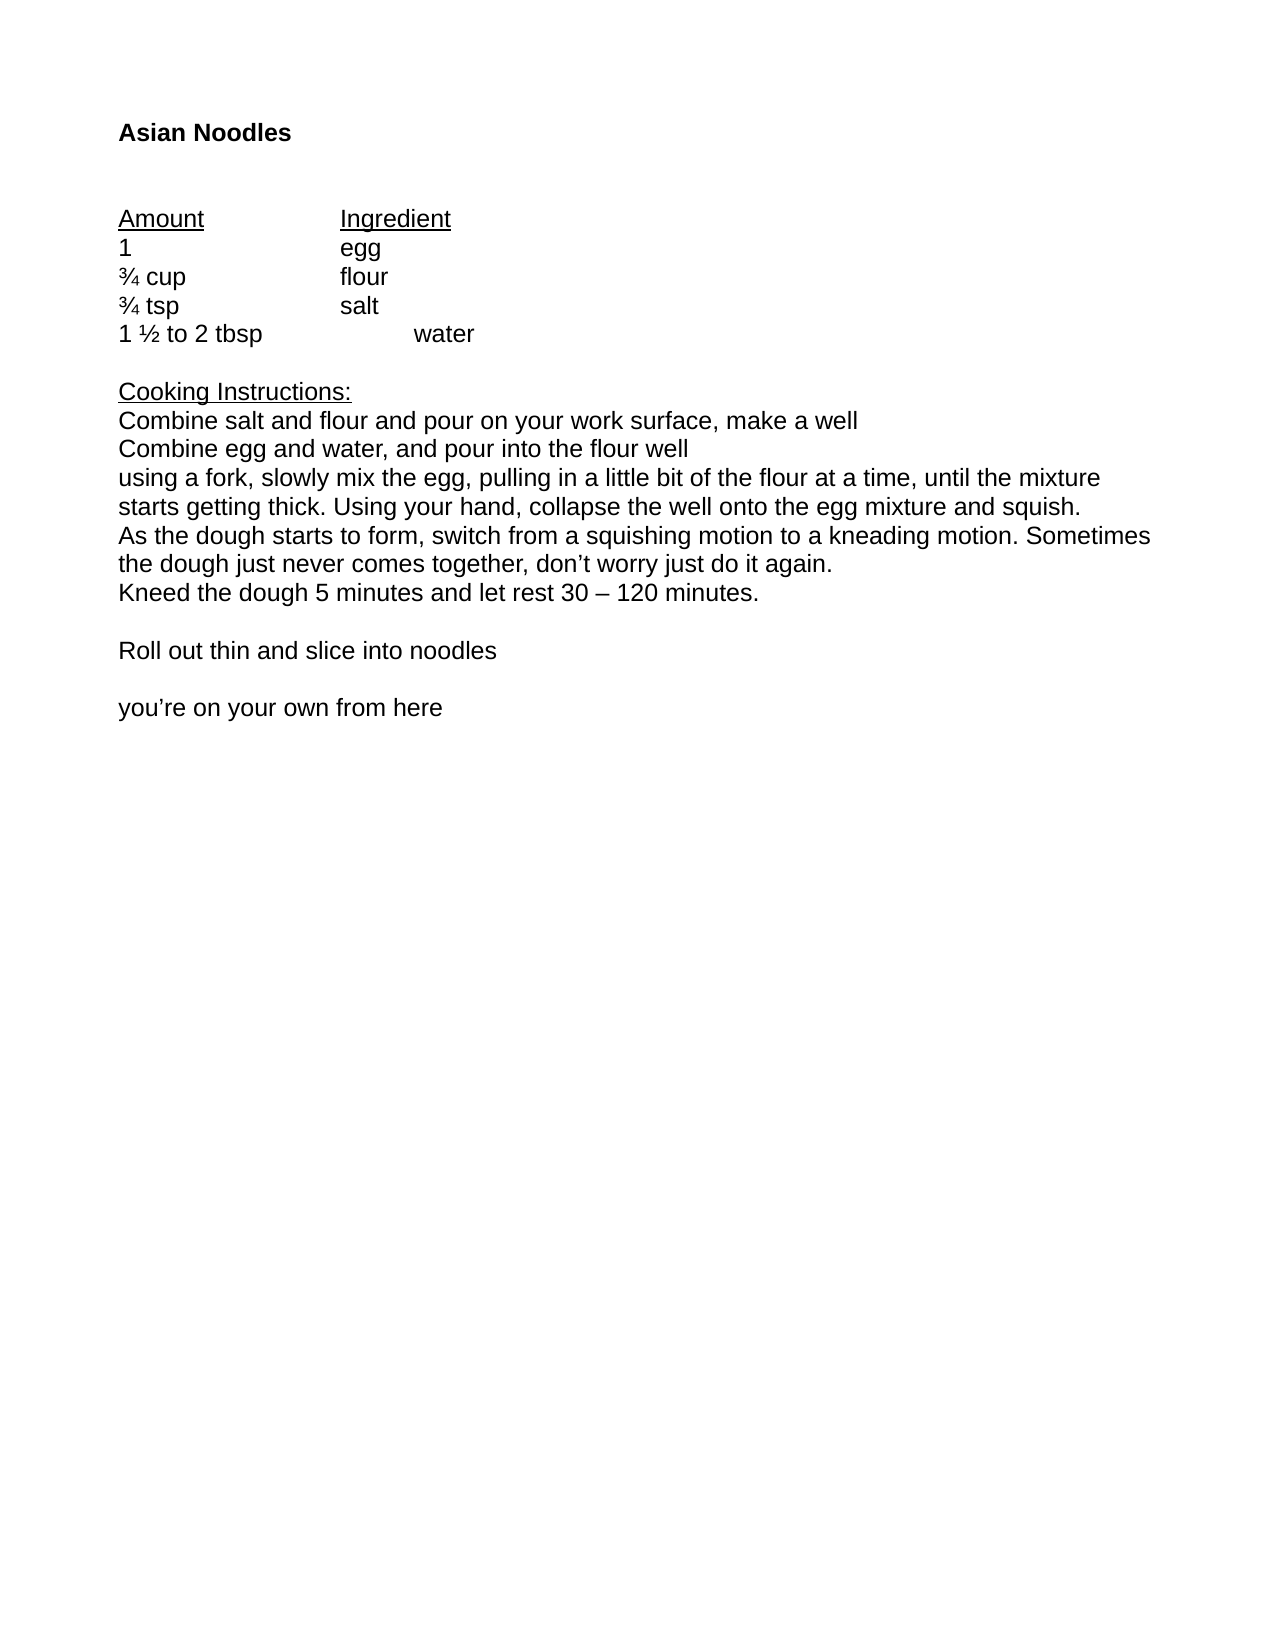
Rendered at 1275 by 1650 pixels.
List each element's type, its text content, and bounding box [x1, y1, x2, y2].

text Roll out thin and slice into noodles [118, 636, 1157, 664]
text Cooking Instructions: [118, 377, 1157, 406]
text ¾ tsp salt [118, 291, 1157, 319]
text 1 ½ to 2 tbsp water [118, 319, 1157, 348]
text As the dough starts to form, switch from a squishing motion to a kneading motion. Sometimes the dough just never comes together, don’t worry just do it again. [118, 521, 1157, 578]
text Combine egg and water, and pour into the flour well [118, 434, 1157, 463]
text you’re on your own from here [118, 693, 1157, 722]
text Asian Noodles [118, 118, 1157, 147]
text Combine salt and flour and pour on your work surface, make a well [118, 406, 1157, 434]
text using a fork, slowly mix the egg, pulling in a little bit of the flour at a time, until the mixture starts getting thick. Using your hand, collapse the well onto the egg mixture and squish. [118, 463, 1157, 521]
text ¾ cup flour [118, 262, 1157, 291]
text Kneed the dough 5 minutes and let rest 30 – 120 minutes. [118, 578, 1157, 607]
text 1 egg [118, 233, 1157, 262]
text Amount Ingredient [118, 204, 1157, 233]
